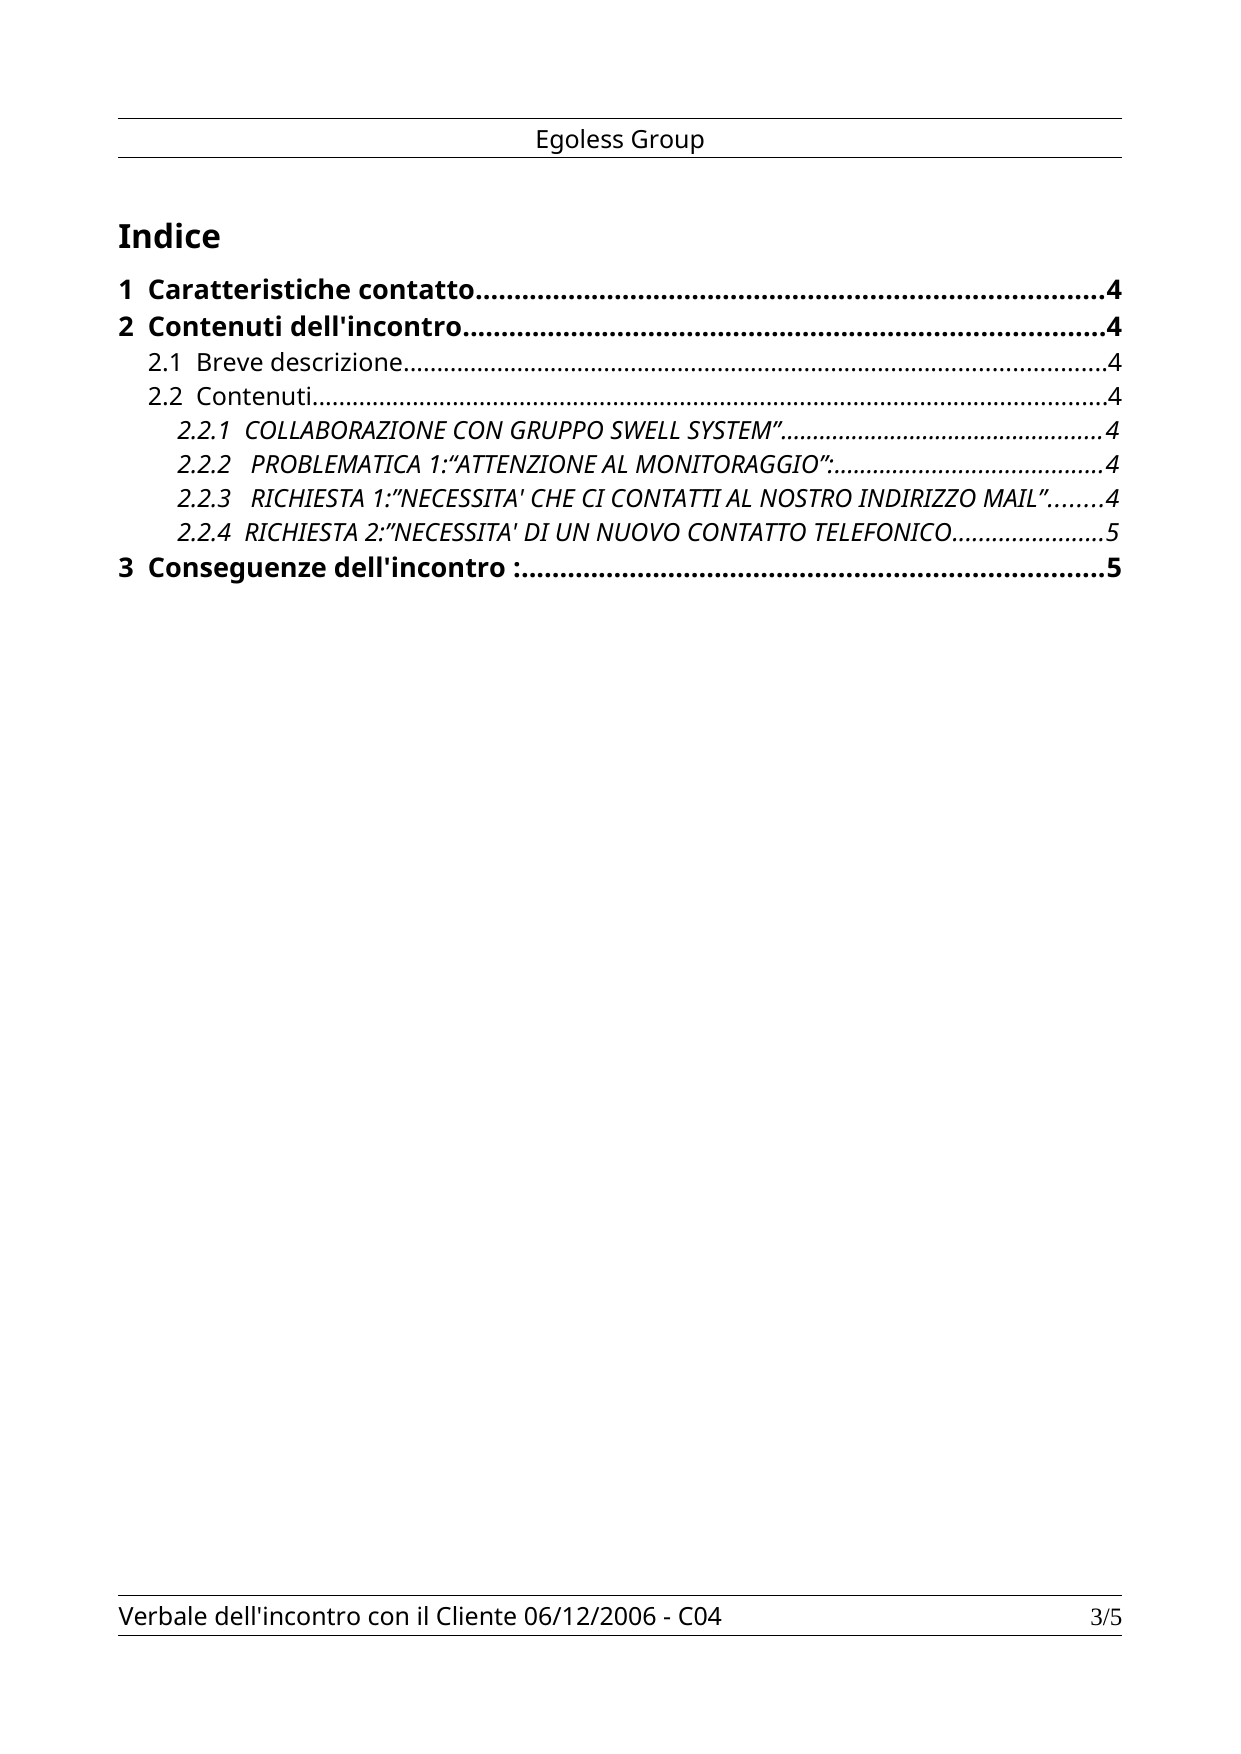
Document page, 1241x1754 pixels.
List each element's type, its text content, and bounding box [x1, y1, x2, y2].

text 3 Conseguenze dell'incontro : 5 [118, 549, 1122, 586]
text 2.2 Contenuti 4 [148, 379, 1122, 413]
text 2 Contenuti dell'incontro 4 [118, 308, 1122, 344]
text 1 Caratteristiche contatto 4 [118, 271, 1122, 308]
text 2.2.4 RICHIESTA 2:”NECESSITA' DI UN NUOVO CONTATTO TELEFONICO 5 [177, 515, 1122, 549]
text 2.2.2 PROBLEMATICA 1:“ATTENZIONE AL MONITORAGGIO”: 4 [177, 447, 1122, 481]
text 2.2.3 RICHIESTA 1:”NECESSITA' CHE CI CONTATTI AL NOSTRO INDIRIZZO MAIL” 4 [177, 481, 1122, 515]
text 2.1 Breve descrizione 4 [148, 344, 1122, 379]
text 2.2.1 COLLABORAZIONE CON GRUPPO SWELL SYSTEM” 4 [177, 413, 1122, 447]
subtitle Indice [118, 213, 1122, 258]
